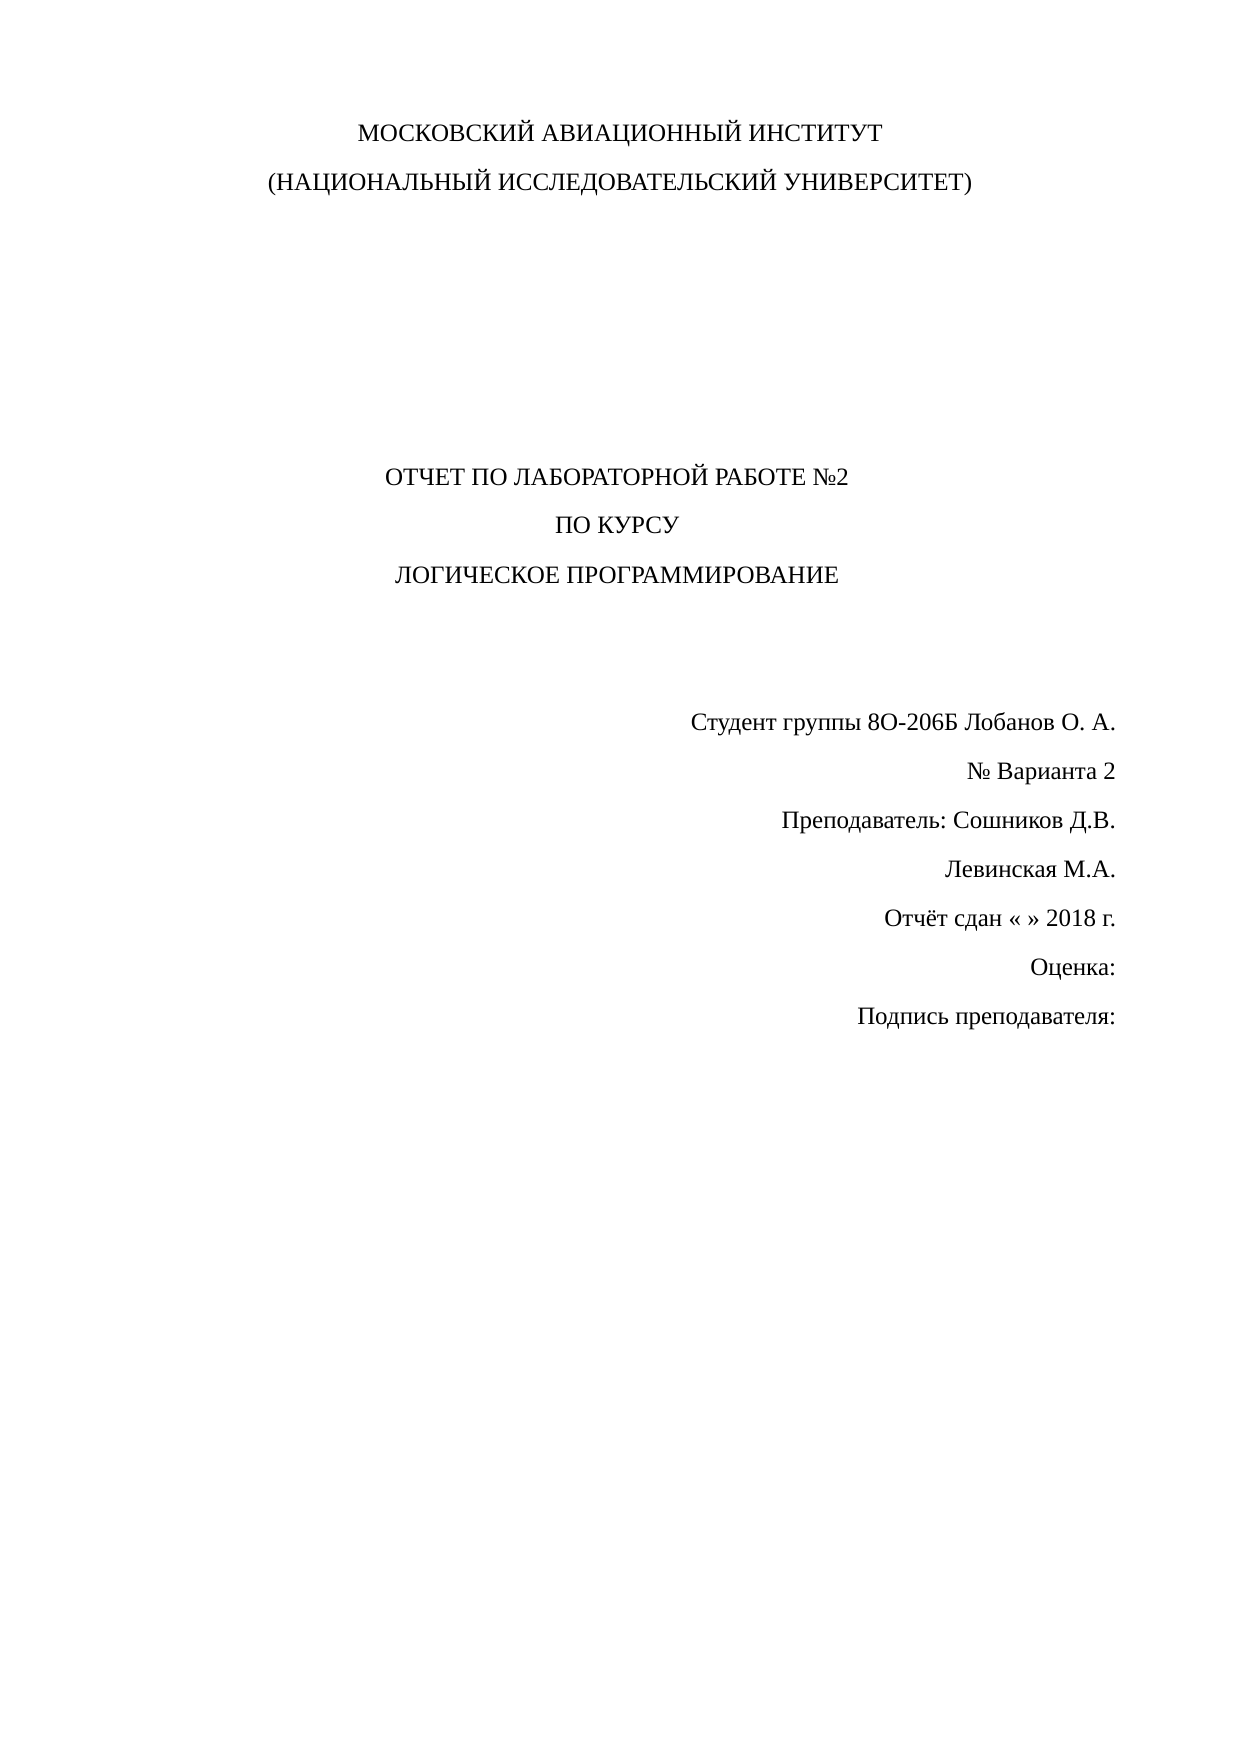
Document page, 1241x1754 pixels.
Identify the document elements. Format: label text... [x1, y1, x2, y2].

text Отчёт сдан « » 2018 г. [118, 903, 1122, 932]
text ОТЧЕТ ПО ЛАБОРАТОРНОЙ РАБОТЕ №2 [118, 462, 1122, 490]
text МОСКОВСКИЙ АВИАЦИОННЫЙ ИНСТИТУТ [118, 118, 1122, 147]
text (НАЦИОНАЛЬНЫЙ ИССЛЕДОВАТЕЛЬСКИЙ УНИВЕРСИТЕТ) [118, 167, 1122, 196]
text Студент группы 8О-206Б Лобанов О. А. [118, 707, 1122, 736]
text Подпись преподавателя: [118, 1001, 1122, 1030]
text Левинская М.А. [118, 854, 1122, 883]
text Преподаватель: Сошников Д.В. [118, 805, 1122, 834]
text ПО КУРСУ [118, 511, 1122, 539]
text ЛОГИЧЕСКОЕ ПРОГРАММИРОВАНИЕ [118, 560, 1122, 588]
text Оценка: [118, 952, 1122, 981]
text № Варианта 2 [118, 756, 1122, 785]
